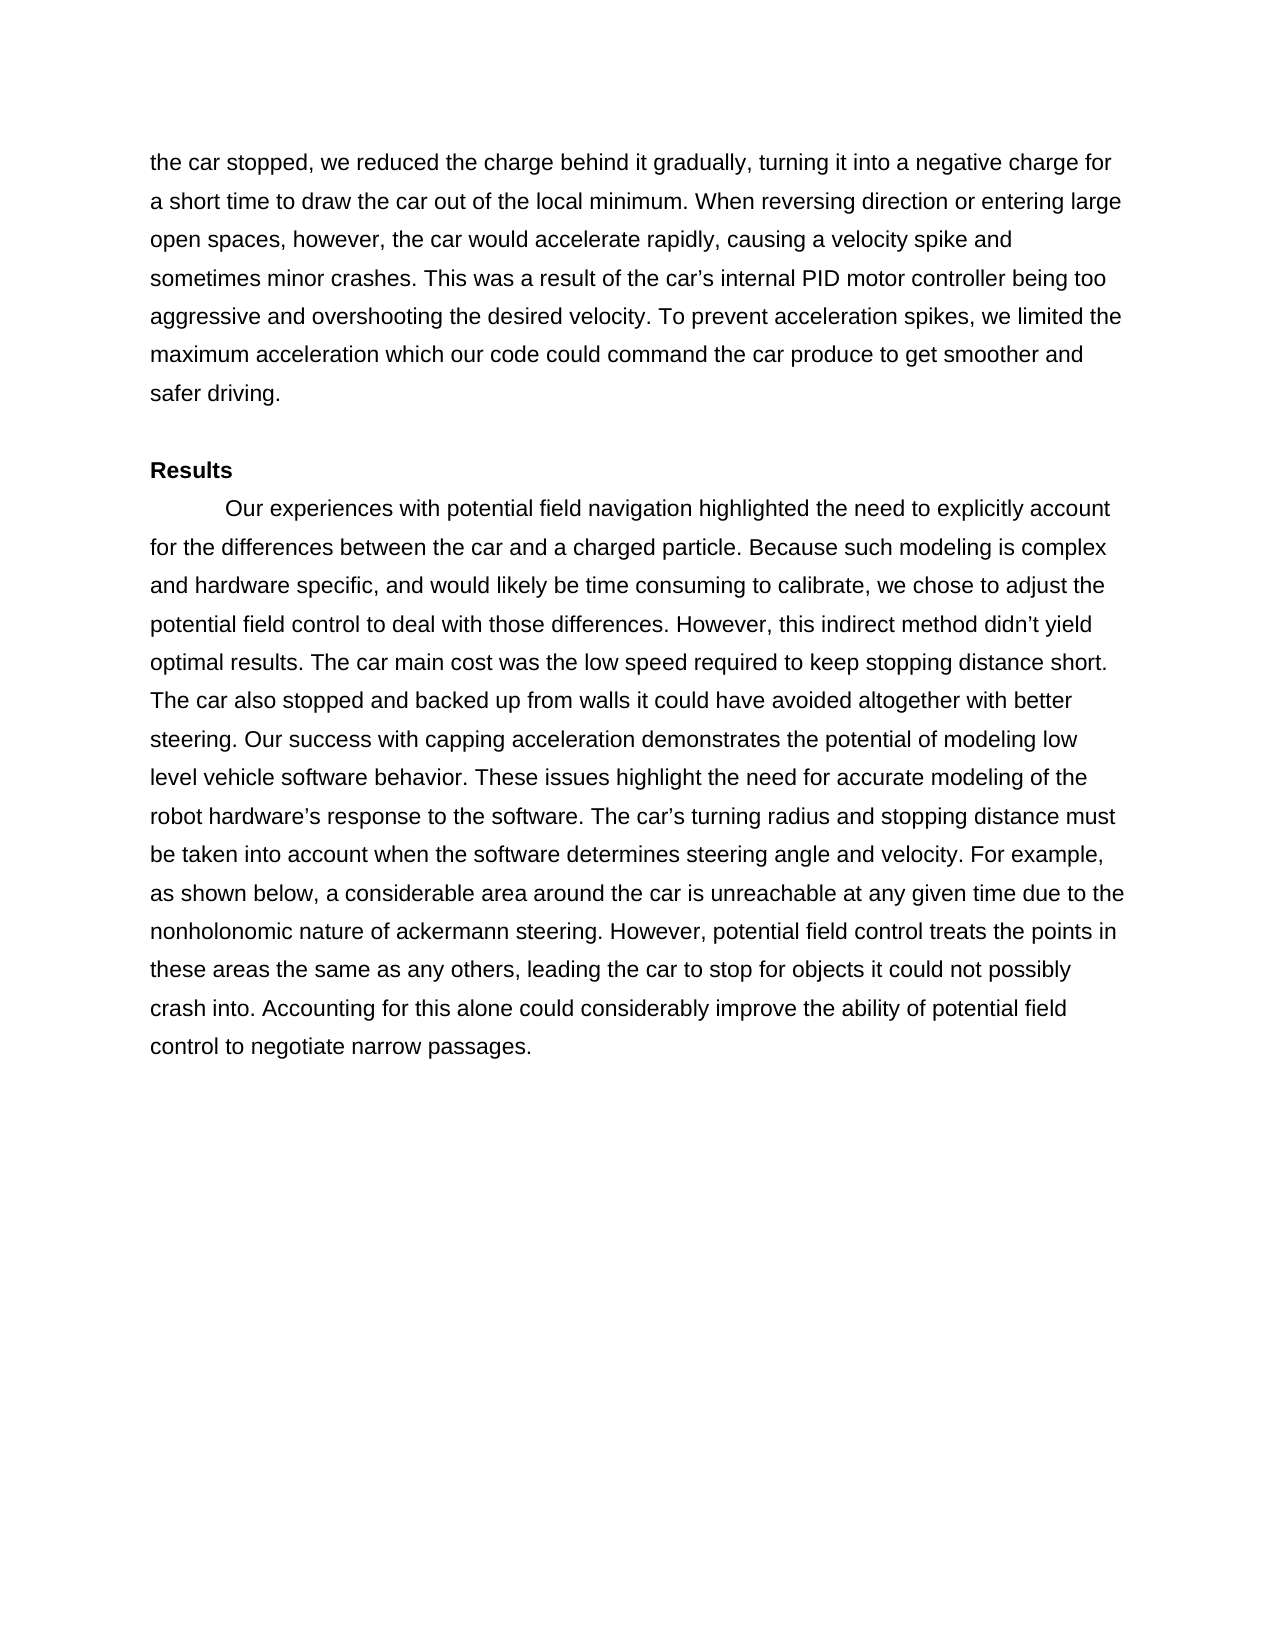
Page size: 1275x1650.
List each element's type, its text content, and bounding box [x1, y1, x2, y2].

text Our experiences with potential field navigation highlighted the need to explicitly account for the differences between the car and a charged particle. Because such modeling is complex and hardware specific, and would likely be time consuming to calibrate, we chose to adjust the potential field control to deal with those differences. However, this indirect method didn’t yield optimal results. The car main cost was the low speed required to keep stopping distance short. The car also stopped and backed up from walls it could have avoided altogether with better steering. Our success with capping acceleration demonstrates the potential of modeling low level vehicle software behavior. These issues highlight the need for accurate modeling of the robot hardware’s response to the software. The car’s turning radius and stopping distance must be taken into account when the software determines steering angle and velocity. For example, as shown below, a considerable area around the car is unreachable at any given time due to the nonholonomic nature of ackermann steering. However, potential field control treats the points in these areas the same as any others, leading the car to stop for objects it could not possibly crash into. Accounting for this alone could considerably improve the ability of potential field control to negotiate narrow passages. [150, 496, 1125, 1060]
text the car stopped, we reduced the charge behind it gradually, turning it into a negative charge for a short time to draw the car out of the local minimum. When reversing direction or entering large open spaces, however, the car would accelerate rapidly, causing a velocity spike and sometimes minor crashes. This was a result of the car’s internal PID motor controller being too aggressive and overshooting the desired velocity. To prevent acceleration spikes, we limited the maximum acceleration which our code could command the car produce to get smoother and safer driving. [150, 150, 1125, 406]
text Results [150, 457, 1125, 483]
